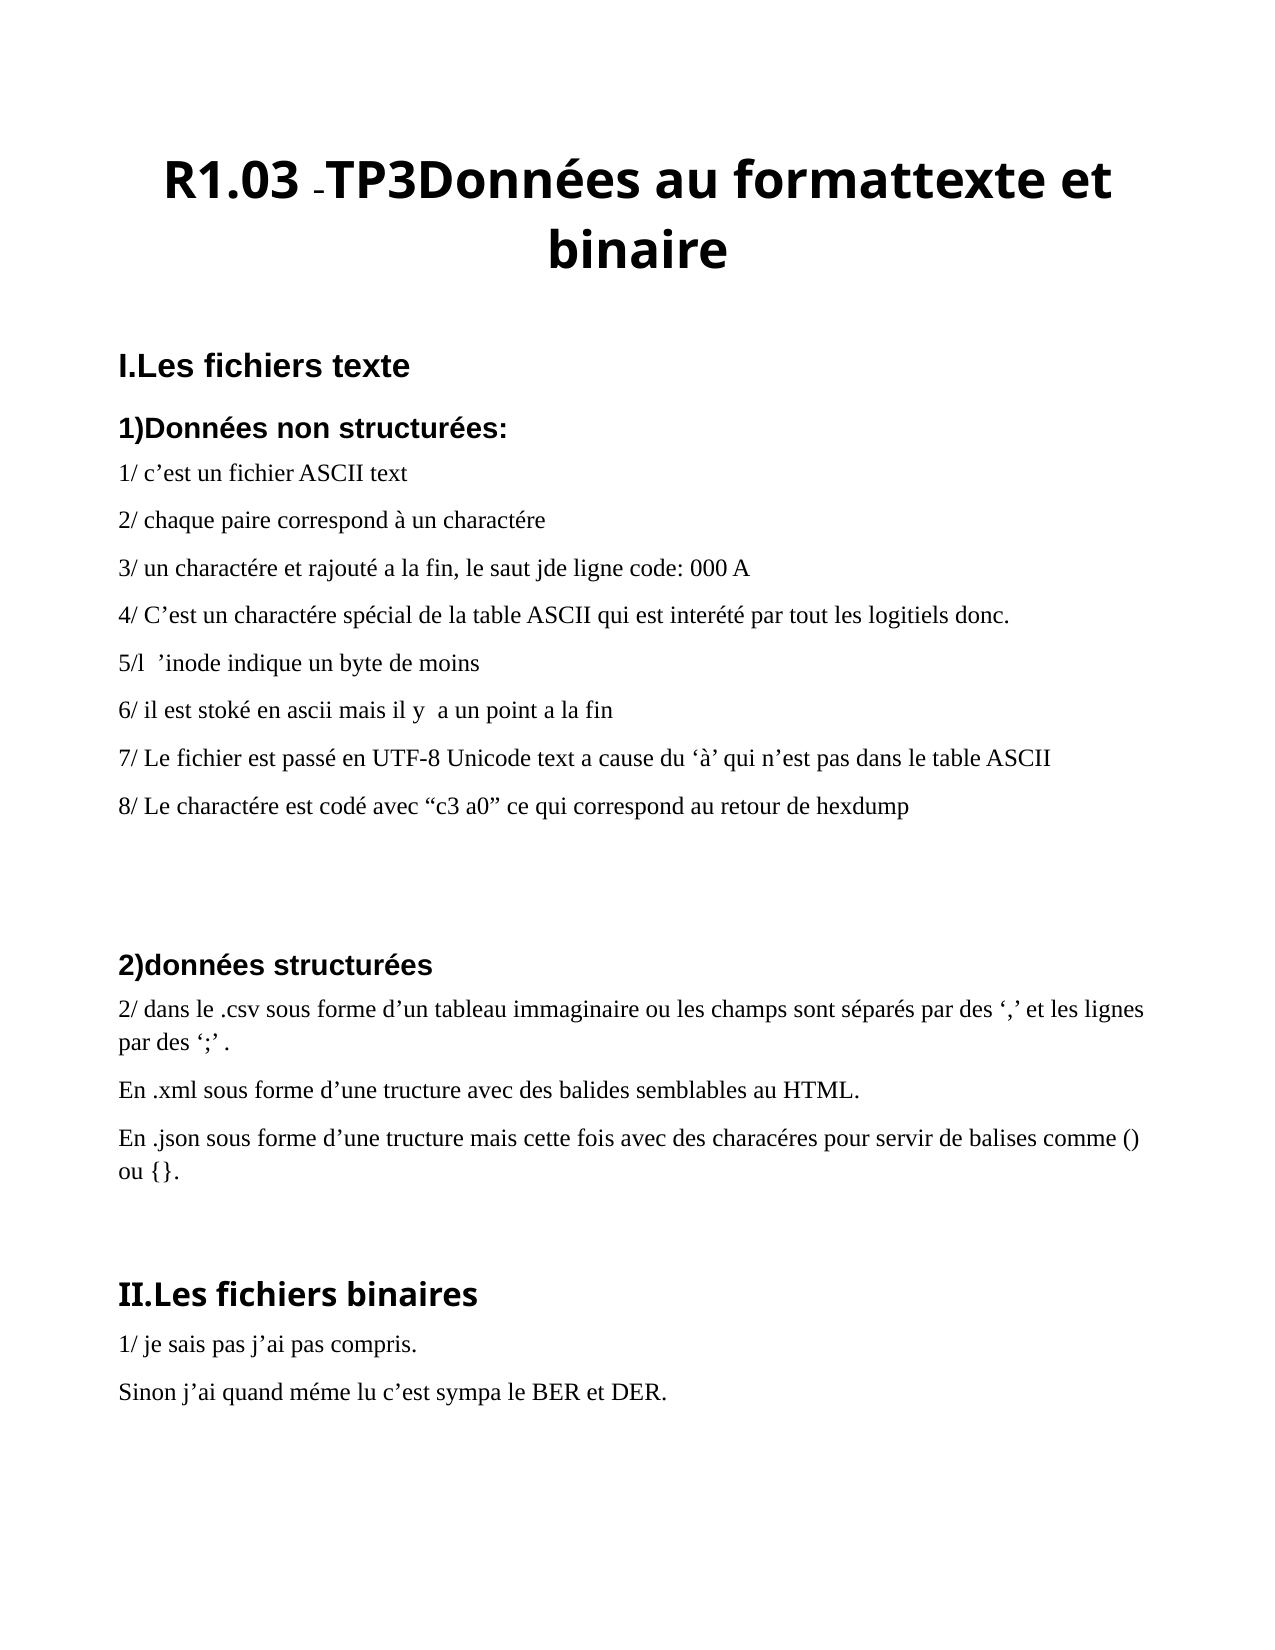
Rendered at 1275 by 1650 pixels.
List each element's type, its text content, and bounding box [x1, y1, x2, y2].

text 8/ Le charactére est codé avec “c3 a0” ce qui correspond au retour de hexdump [118, 791, 1157, 819]
text 1/ c’est un fichier ASCII text [118, 458, 1157, 486]
subtitle 2)données structurées [118, 948, 1157, 982]
text 4/ C’est un charactére spécial de la table ASCII qui est interété par tout les logitiels donc. [118, 600, 1157, 629]
text En .xml sous forme d’une tructure avec des balides semblables au HTML. [118, 1075, 1157, 1104]
text 1/ je sais pas j’ai pas compris. [118, 1329, 1157, 1358]
text 2/ chaque paire correspond à un charactére [118, 505, 1157, 534]
text 6/ il est stoké en ascii mais il y a un point a la fin [118, 696, 1157, 724]
text En .json sous forme d’une tructure mais cette fois avec des characéres pour servir de balises comme () ou {}. [118, 1123, 1157, 1184]
subtitle I.Les fichiers texte [118, 346, 1157, 384]
text 3/ un charactére et rajouté a la fin, le saut jde ligne code: 000 A [118, 553, 1157, 582]
text 7/ Le fichier est passé en UTF-8 Unicode text a cause du ‘à’ qui n’est pas dans le table ASCII [118, 743, 1157, 772]
text 5/l ’inode indique un byte de moins [118, 648, 1157, 677]
text Sinon j’ai quand méme lu c’est sympa le BER et DER. [118, 1377, 1157, 1405]
subtitle 1)Données non structurées: [118, 411, 1157, 445]
title R1.03 –TP3Données au formattexte et binaire [118, 143, 1157, 283]
subtitle II.Les fichiers binaires [118, 1272, 1157, 1316]
text 2/ dans le .csv sous forme d’un tableau immaginaire ou les champs sont séparés par des ‘,’ et les lignes par des ‘;’ . [118, 994, 1157, 1056]
